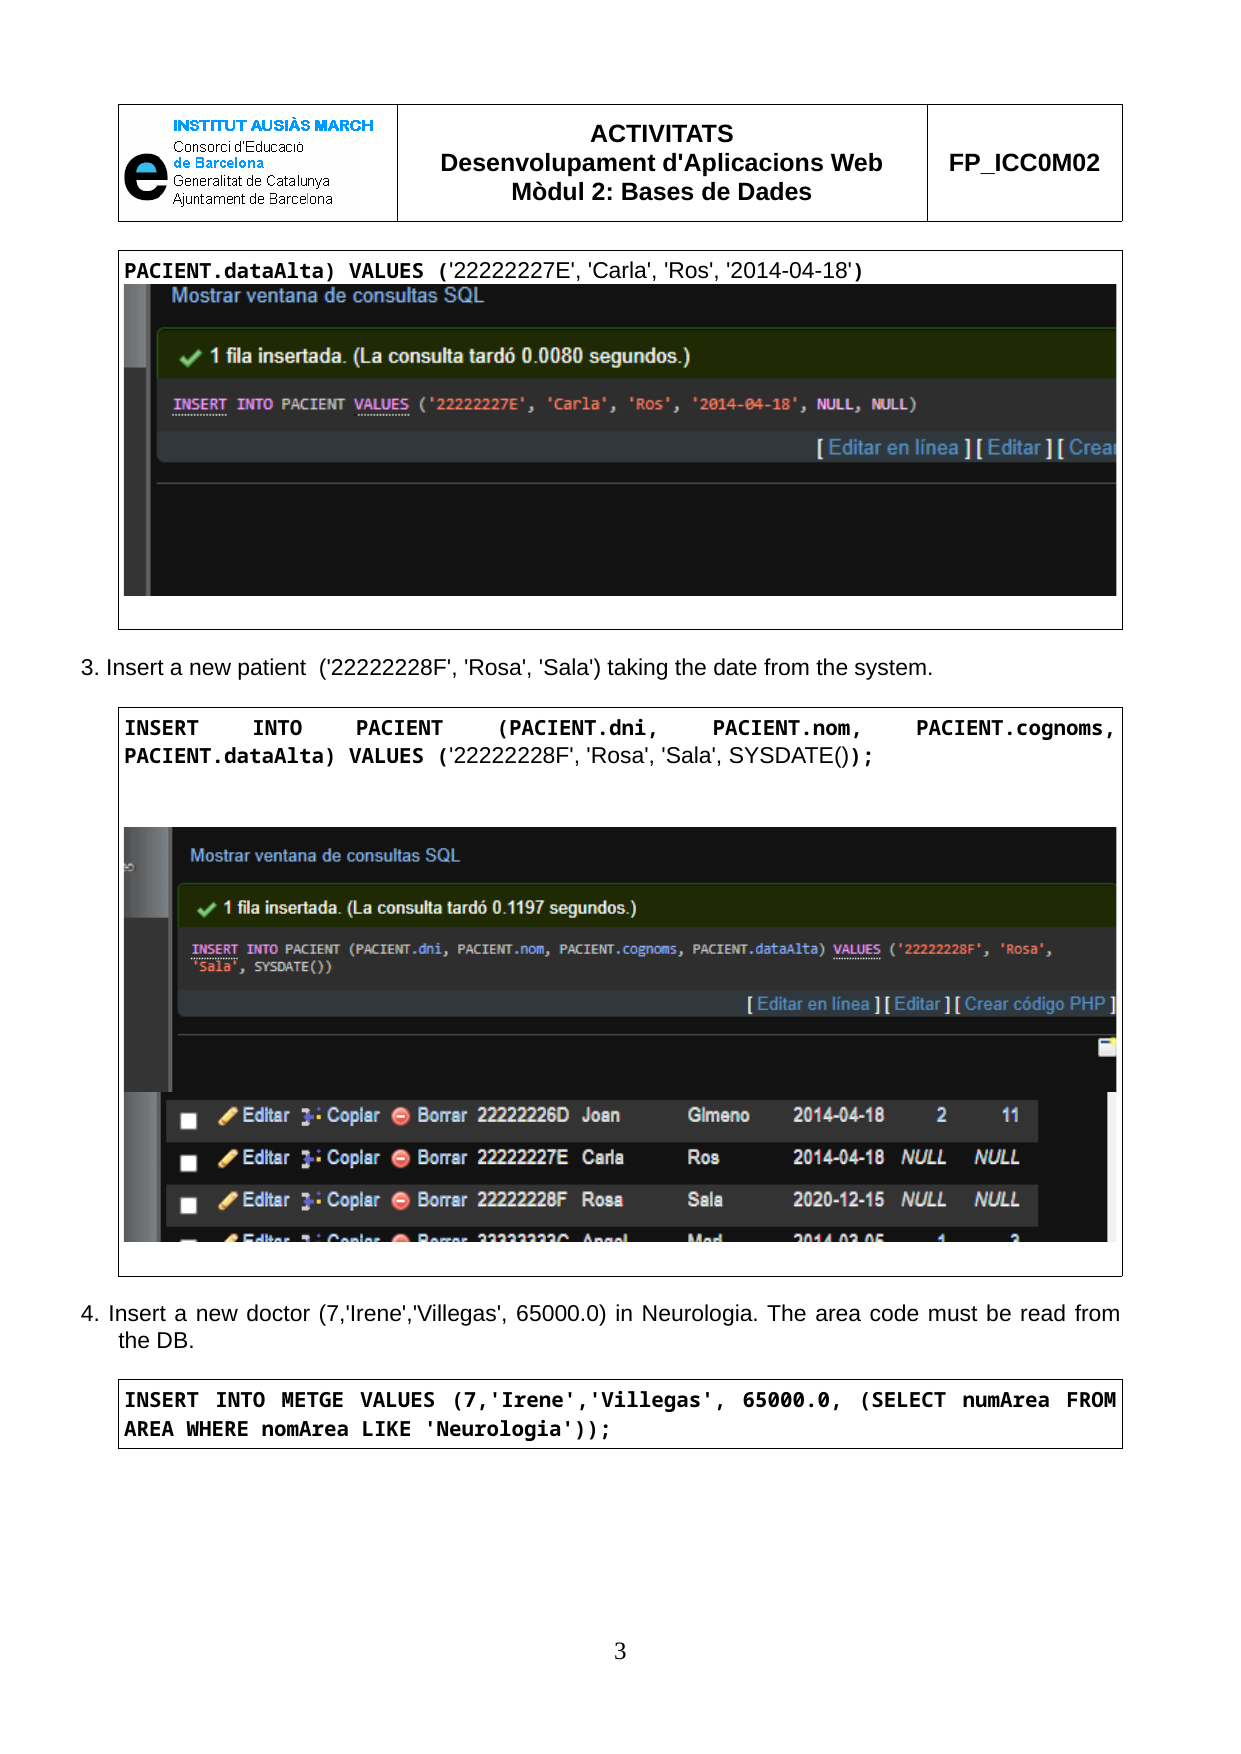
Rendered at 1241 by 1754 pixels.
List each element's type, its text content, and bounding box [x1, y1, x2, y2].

table_header PACIENT.dataAlta) VALUES ('22222227E', 'Carla', 'Ros', '2014-04-18') [119, 251, 1122, 629]
table_header INSERT INTO PACIENT (PACIENT.dni, PACIENT.nom, PACIENT.cognoms, PACIENT.dataAlta) VALUES ('22222228F', 'Rosa', 'Sala', SYSDATE()); [119, 708, 1122, 1276]
table_header INSERT INTO METGE VALUES (7,'Irene','Villegas', 65000.0, (SELECT numArea FROM AREA WHERE nomArea LIKE 'Neurologia')); [119, 1380, 1122, 1448]
text 4. Insert a new doctor (7,'Irene','Villegas', 65000.0) in Neurologia. The area code must be read from the DB. [81, 1300, 1122, 1353]
text 3. Insert a new patient ('22222228F', 'Rosa', 'Sala') taking the date from the system. [81, 654, 1122, 680]
